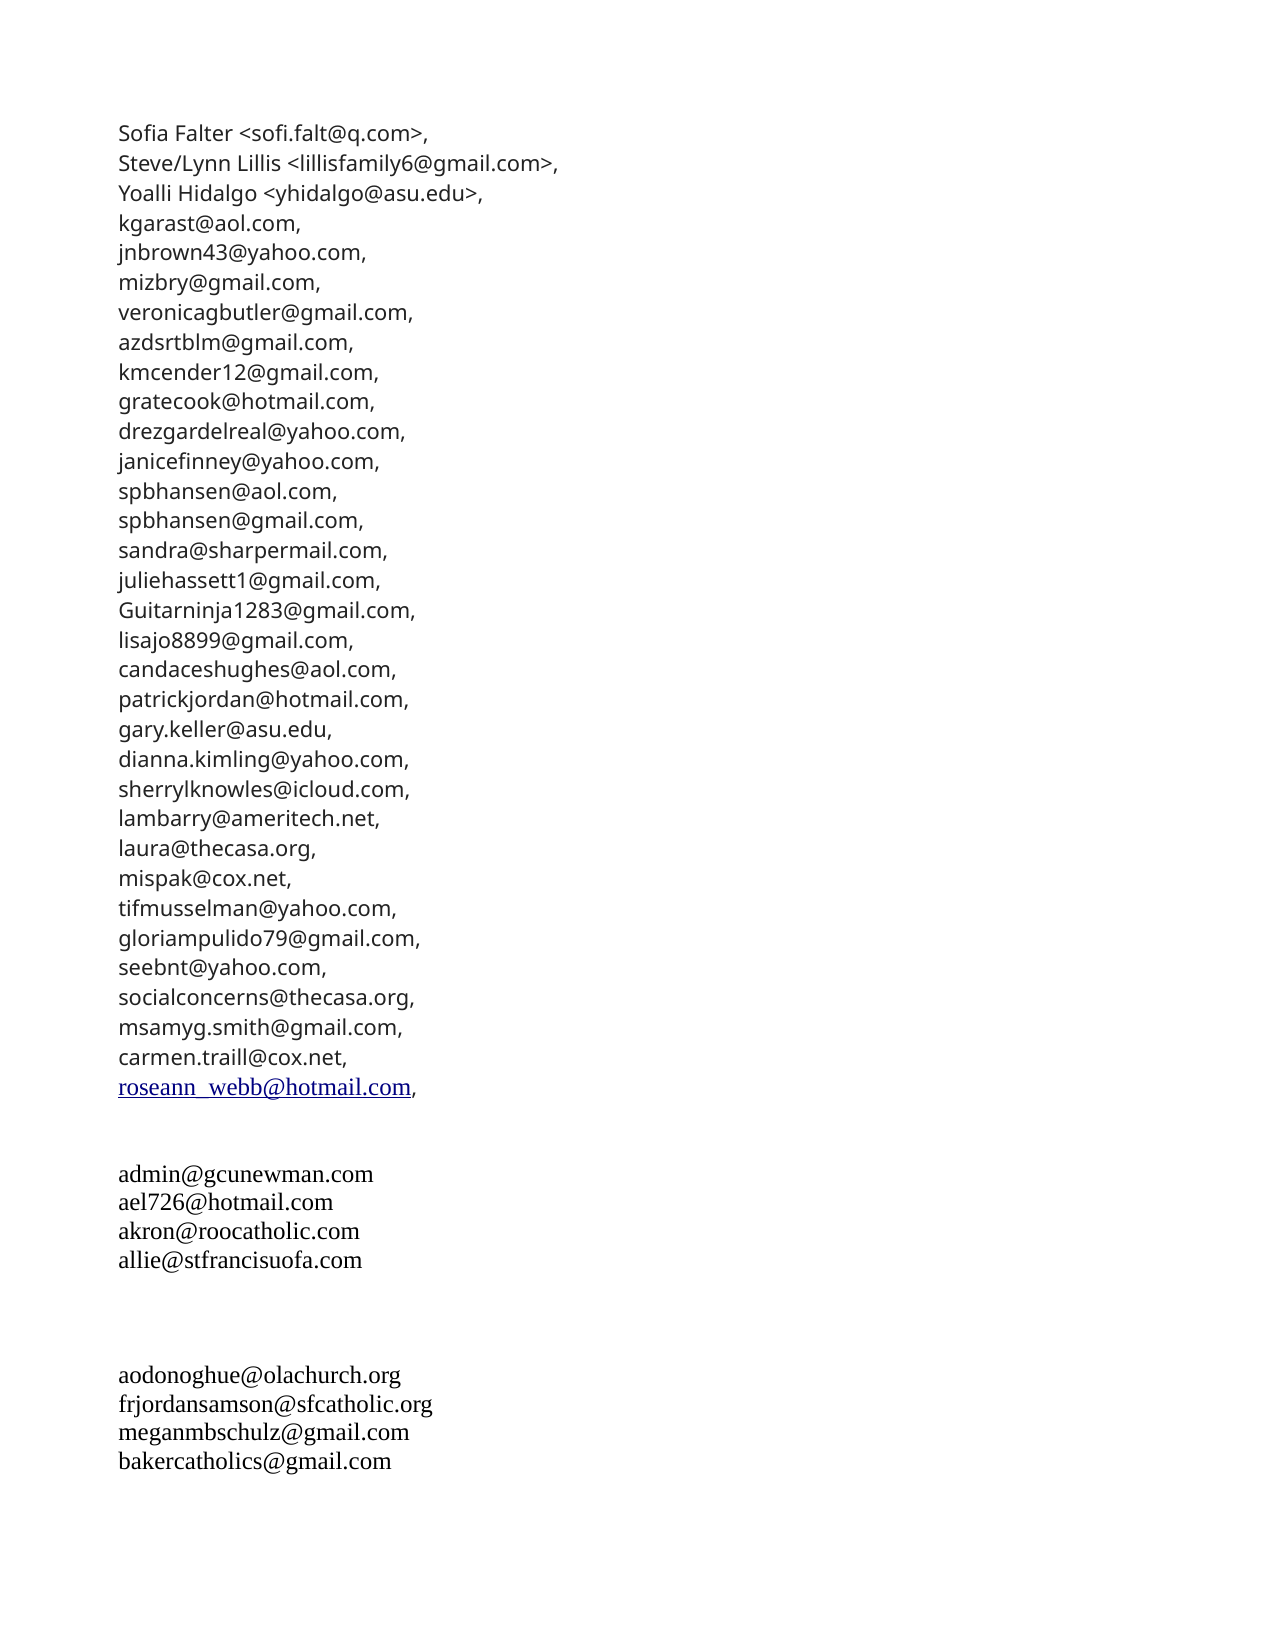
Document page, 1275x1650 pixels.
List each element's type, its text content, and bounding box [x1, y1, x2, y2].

text Sofia Falter <sofi.falt@q.com>, Steve/Lynn Lillis <lillisfamily6@gmail.com>, Yoalli Hidalgo <yhidalgo@asu.edu>, kgarast@aol.com, jnbrown43@yahoo.com, mizbry@gmail.com, veronicagbutler@gmail.com, azdsrtblm@gmail.com, kmcender12@gmail.com, gratecook@hotmail.com, drezgardelreal@yahoo.com, janicefinney@yahoo.com, spbhansen@aol.com, spbhansen@gmail.com, sandra@sharpermail.com, juliehassett1@gmail.com, Guitarninja1283@gmail.com, lisajo8899@gmail.com, candaceshughes@aol.com, patrickjordan@hotmail.com, gary.keller@asu.edu, dianna.kimling@yahoo.com, sherrylknowles@icloud.com, lambarry@ameritech.net, laura@thecasa.org, mispak@cox.net, tifmusselman@yahoo.com, gloriampulido79@gmail.com, seebnt@yahoo.com, socialconcerns@thecasa.org, msamyg.smith@gmail.com, carmen.traill@cox.net, roseann_webb@hotmail.com, [118, 118, 1157, 1101]
text aodonoghue@olachurch.org [118, 1360, 1157, 1389]
text ael726@hotmail.com [118, 1187, 1157, 1216]
text akron@roocatholic.com [118, 1216, 1157, 1245]
text bakercatholics@gmail.com [118, 1446, 1157, 1475]
text admin@gcunewman.com [118, 1159, 1157, 1187]
text allie@stfrancisuofa.com [118, 1245, 1157, 1274]
text frjordansamson@sfcatholic.org [118, 1389, 1157, 1417]
text meganmbschulz@gmail.com [118, 1417, 1157, 1446]
